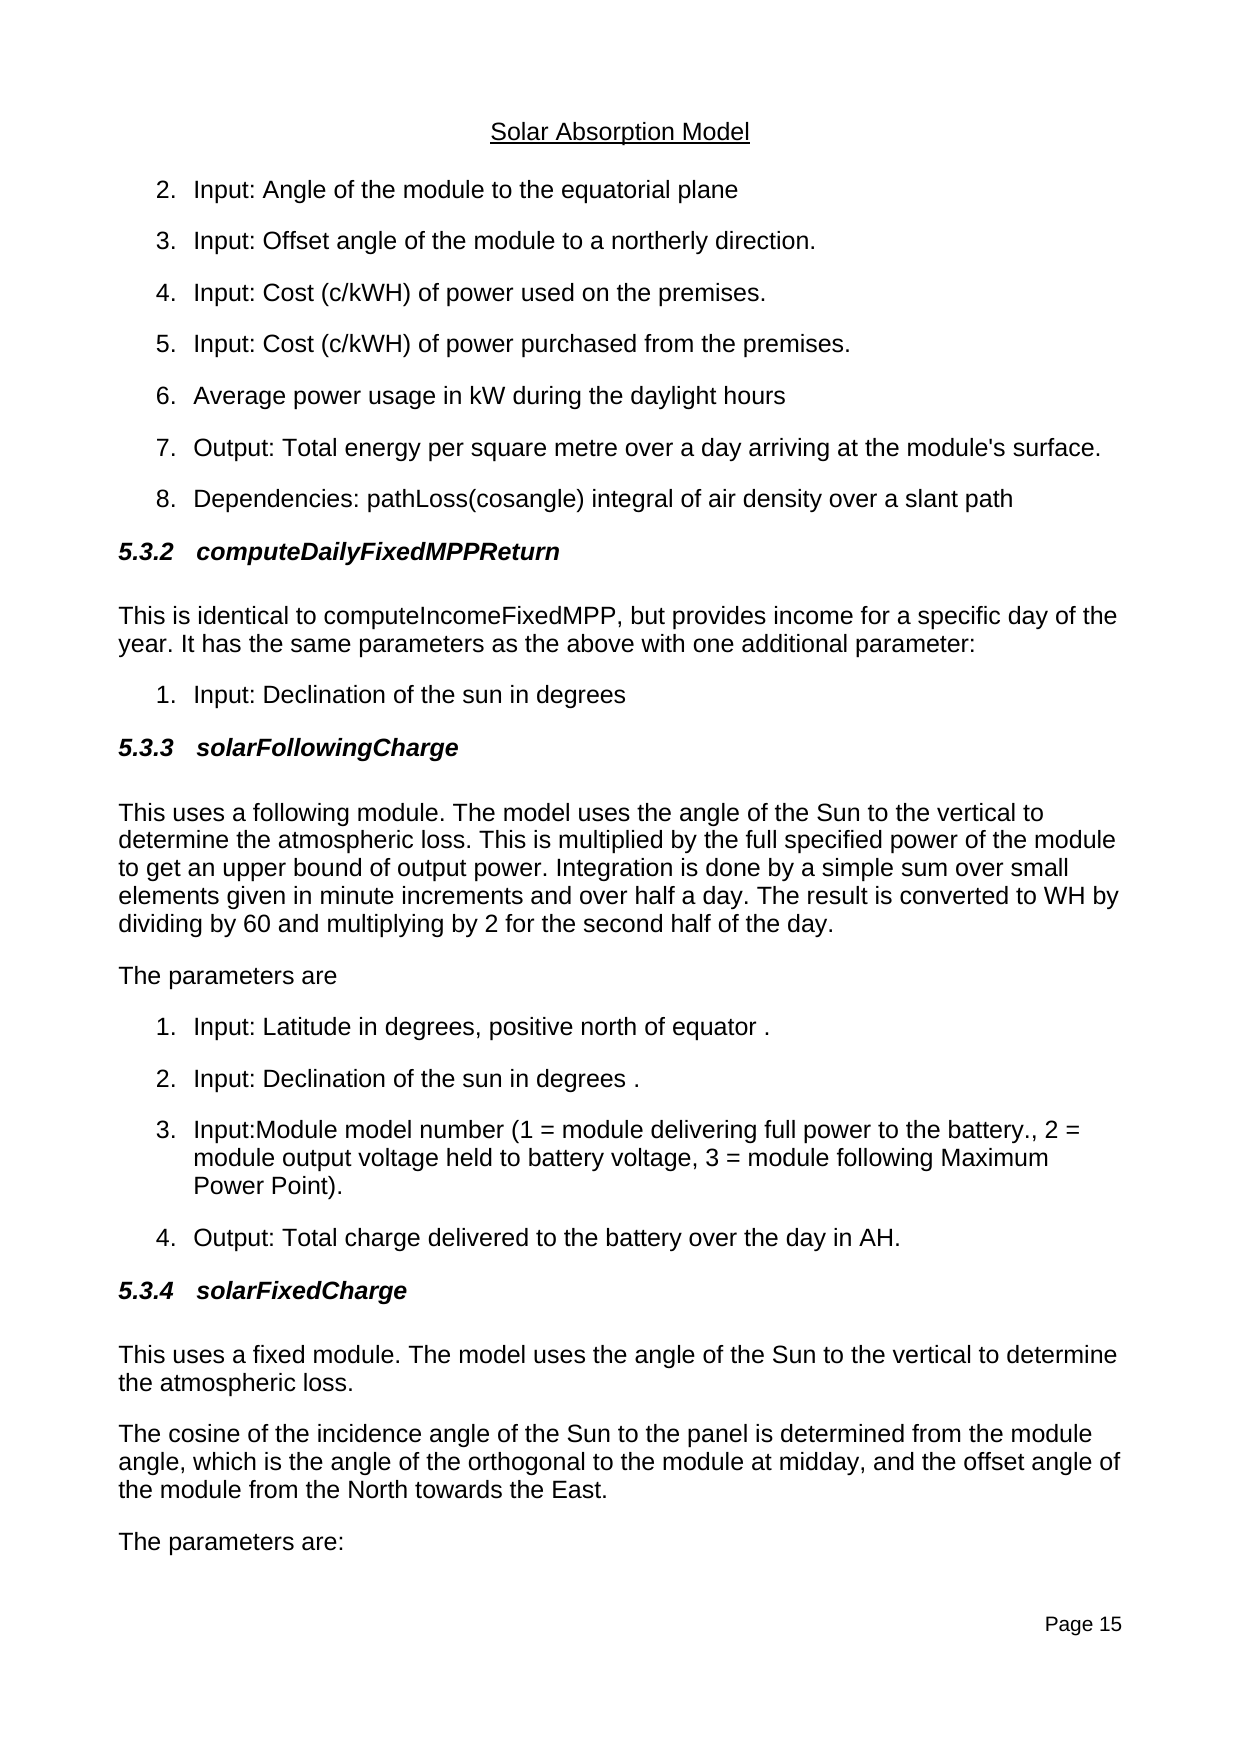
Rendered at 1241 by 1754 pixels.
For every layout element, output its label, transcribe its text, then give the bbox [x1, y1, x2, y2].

list Input: Cost (c/kWH) of power purchased from the premises. [156, 330, 1122, 358]
list Input: Offset angle of the module to a northerly direction. [156, 227, 1122, 255]
subtitle solarFixedCharge [118, 1277, 1122, 1304]
text The cosine of the incidence angle of the Sun to the panel is determined from the module angle, which is the angle of the orthogonal to the module at midday, and the offset angle of the module from the North towards the East. [118, 1420, 1122, 1504]
list Input: Declination of the sun in degrees . [156, 1065, 1122, 1093]
list Average power usage in kW during the daylight hours [156, 382, 1122, 410]
text The parameters are [118, 962, 1122, 989]
subtitle computeDailyFixedMPPReturn [118, 538, 1122, 566]
list Input: Latitude in degrees, positive north of equator . [156, 1013, 1122, 1041]
list Input: Cost (c/kWH) of power used on the premises. [156, 279, 1122, 307]
subtitle solarFollowingCharge [118, 734, 1122, 762]
list Dependencies: pathLoss(cosangle) integral of air density over a slant path [156, 485, 1122, 513]
text This uses a fixed module. The model uses the angle of the Sun to the vertical to determine the atmospheric loss. [118, 1341, 1122, 1396]
list Input: Angle of the module to the equatorial plane [156, 176, 1122, 203]
list Input:Module model number (1 = module delivering full power to the battery., 2 = module output voltage held to battery voltage, 3 = module following Maximum Power Point). [156, 1116, 1122, 1200]
list Output: Total charge delivered to the battery over the day in AH. [156, 1224, 1122, 1252]
text This uses a following module. The model uses the angle of the Sun to the vertical to determine the atmospheric loss. This is multiplied by the full specified power of the module to get an upper bound of output power. Integration is done by a simple sum over small elements given in minute increments and over half a day. The result is converted to WH by dividing by 60 and multiplying by 2 for the second half of the day. [118, 798, 1122, 938]
text This is identical to computeIncomeFixedMPP, but provides income for a specific day of the year. It has the same parameters as the above with one additional parameter: [118, 602, 1122, 658]
list Output: Total energy per square metre over a day arriving at the module's surface. [156, 433, 1122, 461]
list Input: Declination of the sun in degrees [156, 681, 1122, 709]
text The parameters are: [118, 1527, 1122, 1555]
